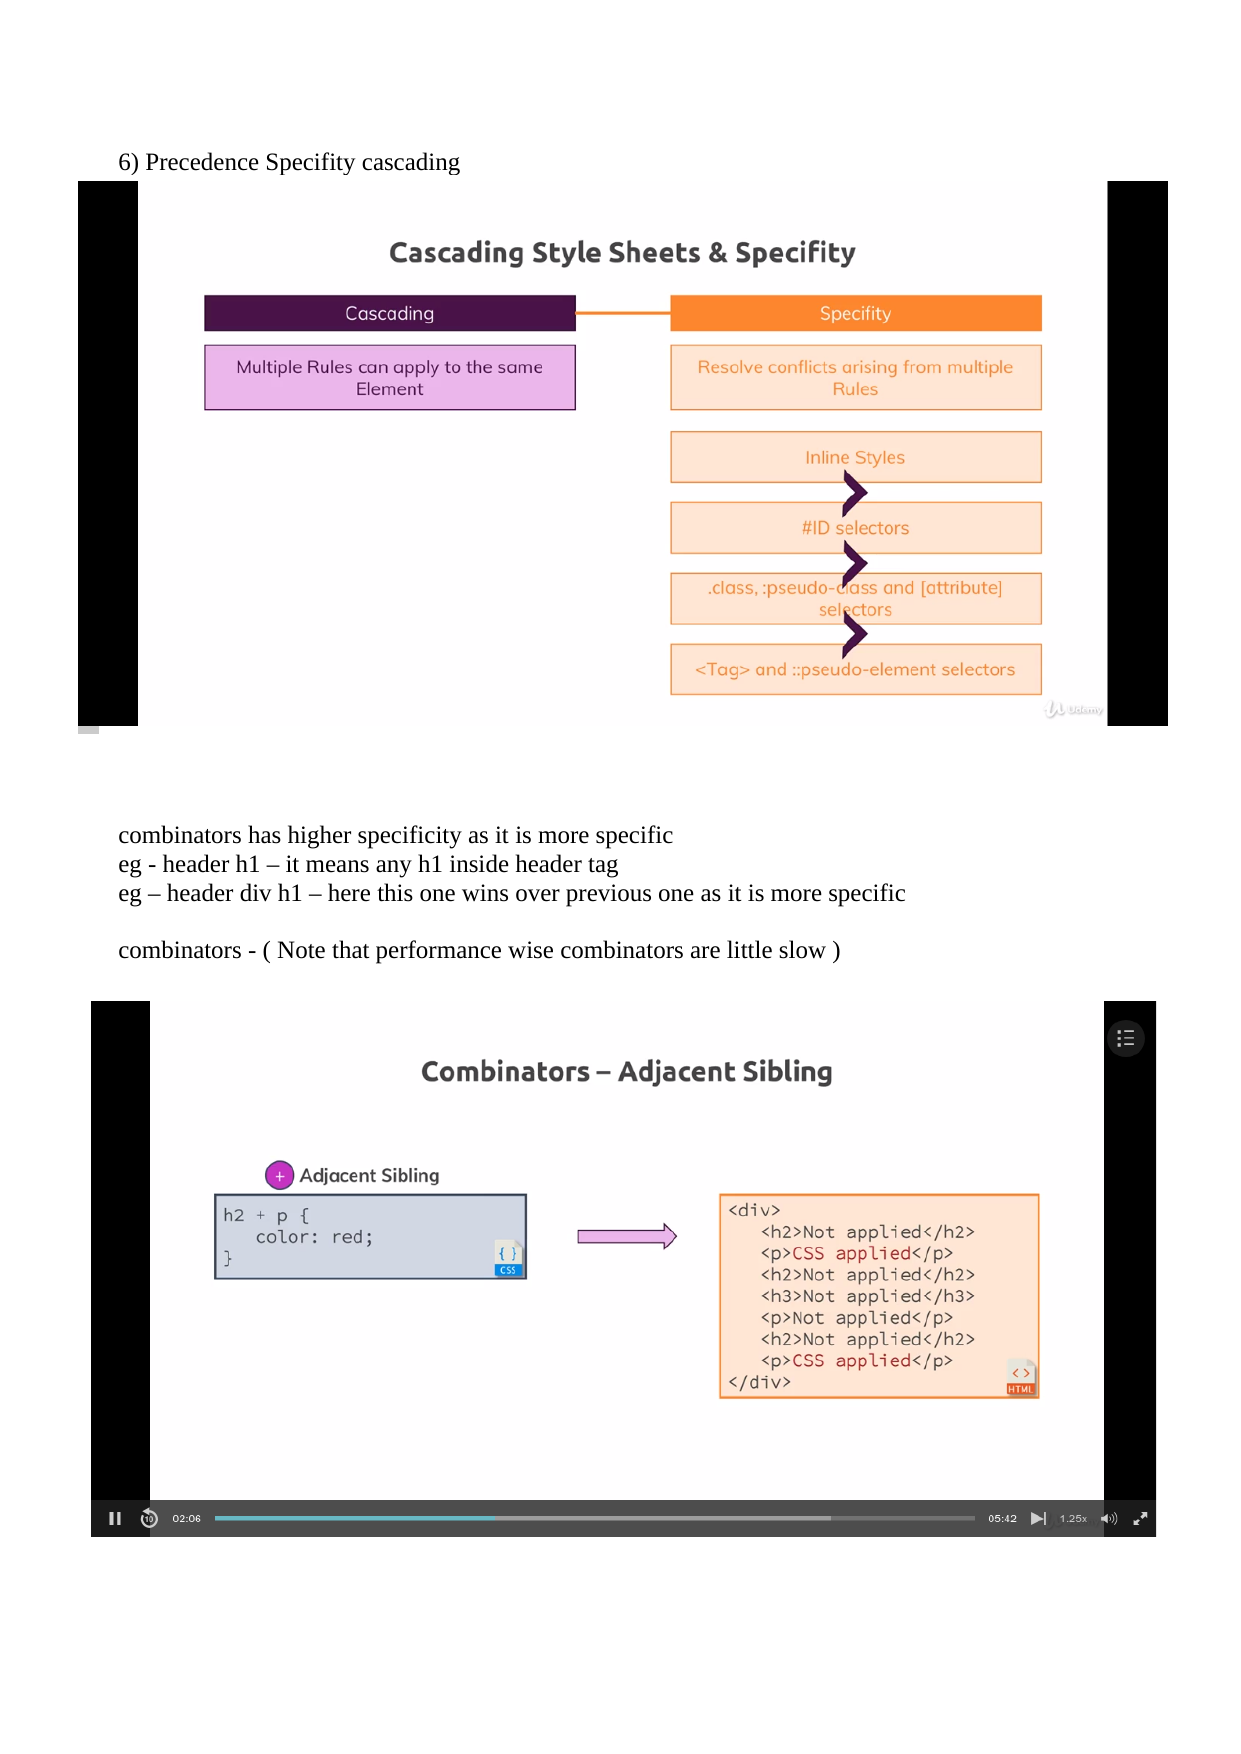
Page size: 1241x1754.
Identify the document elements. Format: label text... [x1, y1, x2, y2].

text eg – header div h1 – here this one wins over previous one as it is more specific [118, 878, 1122, 907]
picture [83, 992, 1157, 1537]
text eg - header h1 – it means any h1 inside header tag [118, 849, 1122, 878]
text 6) Precedence Specifity cascading [118, 147, 1122, 175]
text combinators has higher specificity as it is more specific [118, 820, 1122, 849]
text combinators - ( Note that performance wise combinators are little slow ) [118, 935, 1122, 964]
picture [72, 175, 1168, 734]
